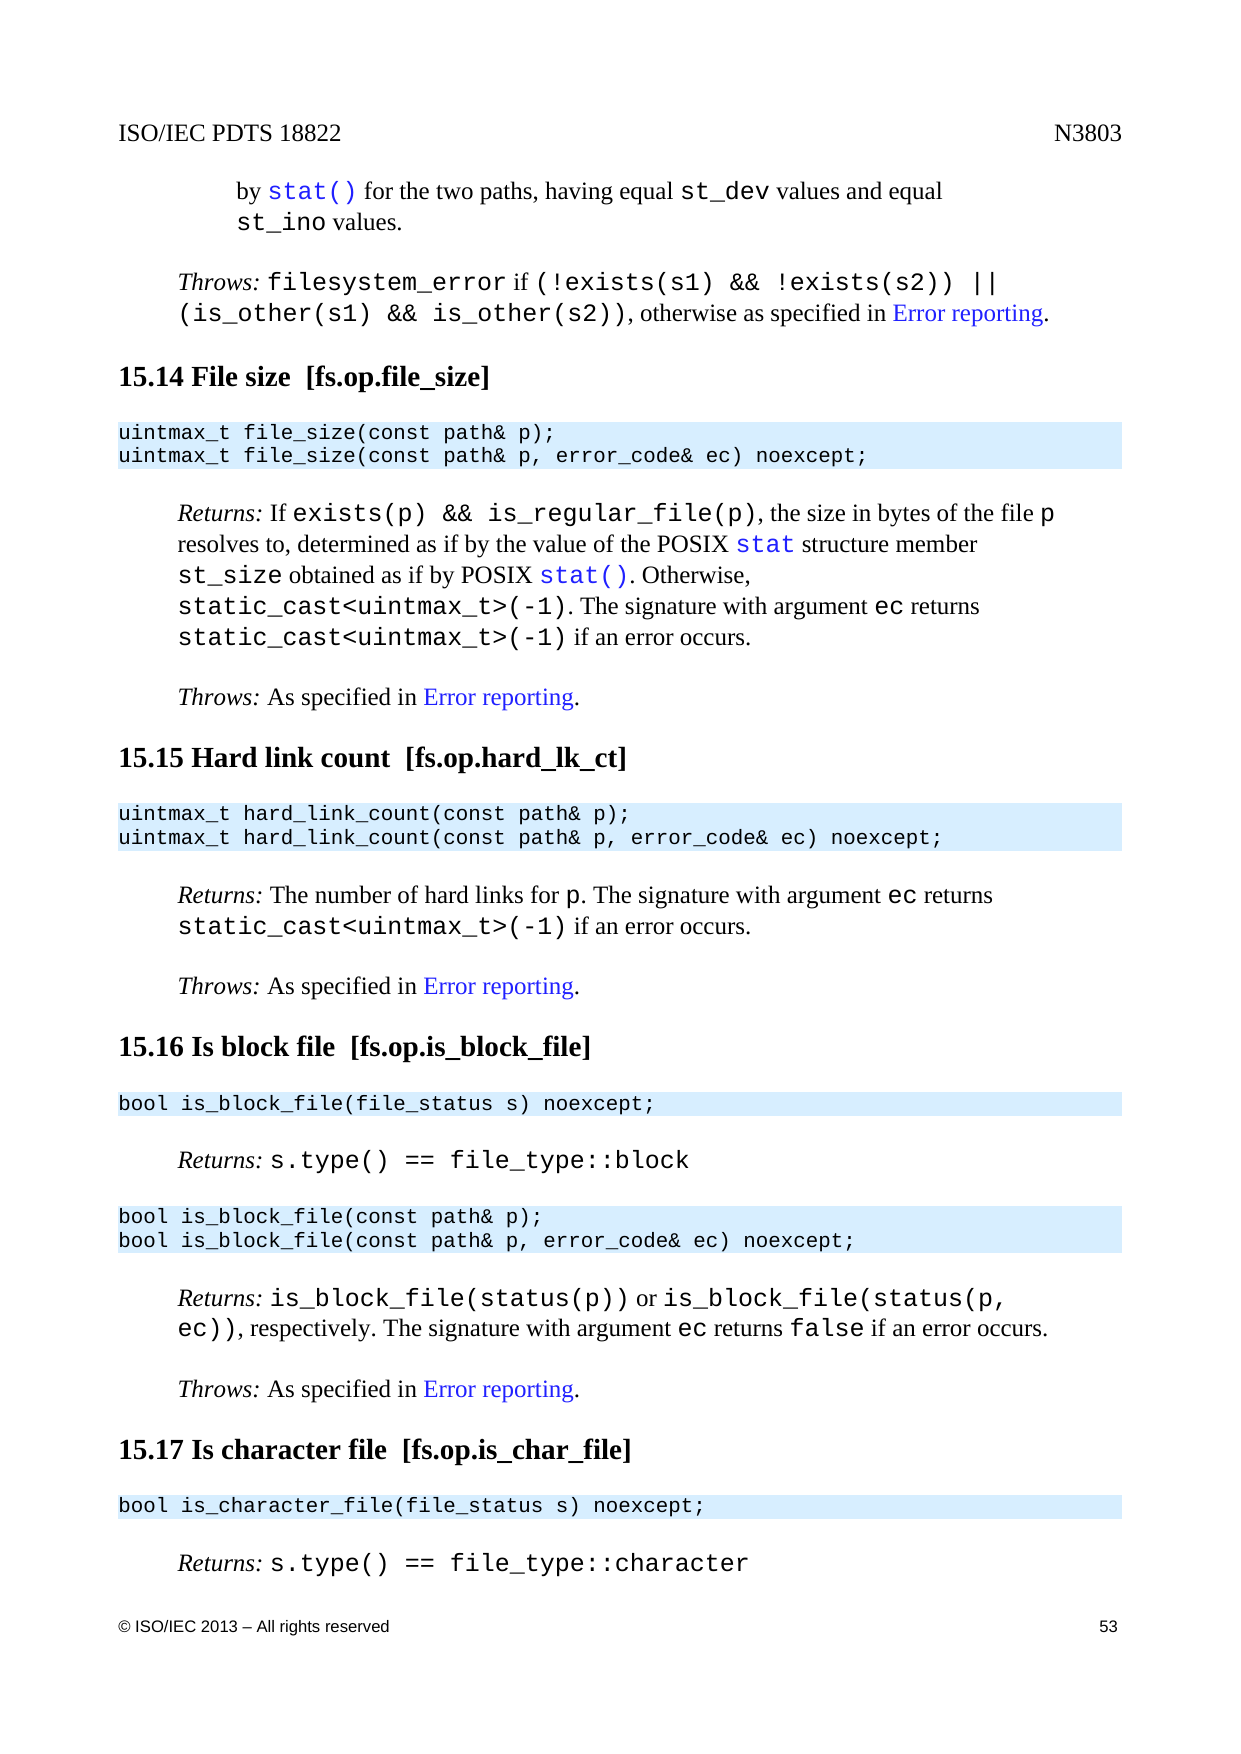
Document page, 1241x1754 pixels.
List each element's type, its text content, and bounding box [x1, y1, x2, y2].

text Returns: s.type() == file_type::block [177, 1146, 1063, 1176]
subtitle 15.14 File size [fs.op.file_size] [118, 359, 1122, 392]
text uintmax_t file_size(const path& p, error_code& ec) noexcept; [118, 445, 1122, 469]
text Returns: is_block_file(status(p)) or is_block_file(status(p, ec)), respectively. The signature with argument ec returns false if an error occurs. [177, 1283, 1063, 1344]
text bool is_character_file(file_status s) noexcept; [118, 1495, 1122, 1519]
text bool is_block_file(const path& p); [118, 1206, 1122, 1229]
text uintmax_t hard_link_count(const path& p, error_code& ec) noexcept; [118, 827, 1122, 851]
text Throws: As specified in Error reporting. [177, 682, 1063, 711]
text Throws: As specified in Error reporting. [177, 1374, 1063, 1403]
text Returns: s.type() == file_type::character [177, 1548, 1063, 1579]
subtitle 15.17 Is character file [fs.op.is_char_file] [118, 1432, 1122, 1466]
text bool is_block_file(file_status s) noexcept; [118, 1092, 1122, 1116]
text Throws: filesystem_error if (!exists(s1) && !exists(s2)) || (is_other(s1) && is_other(s2)), otherwise as specified in Error reporting. [177, 267, 1063, 329]
text bool is_block_file(const path& p, error_code& ec) noexcept; [118, 1229, 1122, 1253]
text Returns: The number of hard links for p. The signature with argument ec returns static_cast<uintmax_t>(-1) if an error occurs. [177, 880, 1063, 942]
text Returns: If exists(p) && is_regular_file(p), the size in bytes of the file p resolves to, determined as if by the value of the POSIX stat structure member st_size obtained as if by POSIX stat(). Otherwise, static_cast<uintmax_t>(-1). The signature with argument ec returns static_cast<uintmax_t>(-1) if an error occurs. [177, 498, 1063, 653]
text uintmax_t file_size(const path& p); [118, 422, 1122, 445]
subtitle 15.15 Hard link count [fs.op.hard_lk_ct] [118, 740, 1122, 774]
text uintmax_t hard_link_count(const path& p); [118, 803, 1122, 827]
text Throws: As specified in Error reporting. [177, 971, 1063, 1000]
subtitle 15.16 Is block file [fs.op.is_block_file] [118, 1029, 1122, 1063]
text by stat() for the two paths, having equal st_dev values and equal st_ino values. [236, 176, 1004, 238]
